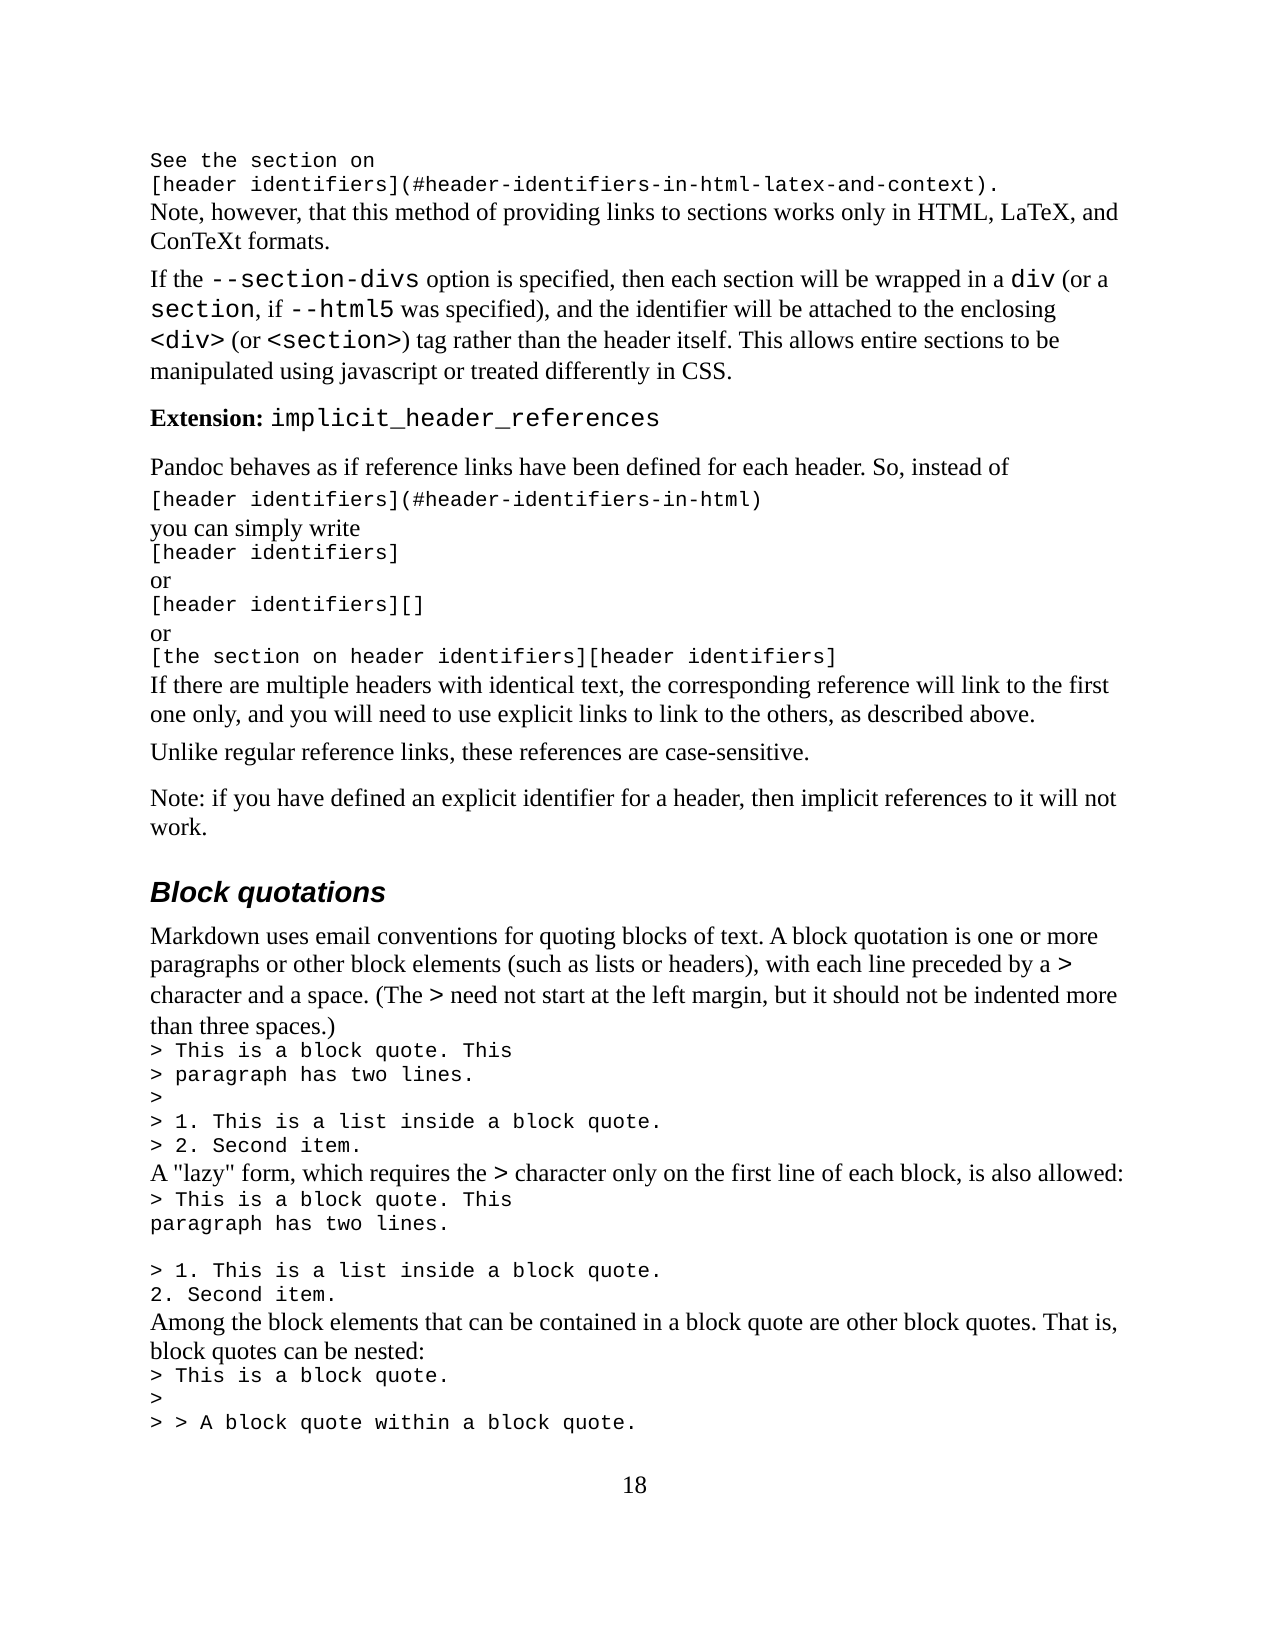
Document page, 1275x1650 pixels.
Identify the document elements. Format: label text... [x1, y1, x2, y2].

text Markdown uses email conventions for quoting blocks of text. A block quotation is one or more paragraphs or other block elements (such as lists or headers), with each line preceded by a > character and a space. (The > need not start at the left margin, but it should not be indented more than three spaces.) [150, 921, 1125, 1040]
text [header identifiers](#header-identifiers-in-html-latex-and-context). [150, 174, 1125, 197]
text If the --section-divs option is specified, then each section will be wrapped in a div (or a section, if --html5 was specified), and the identifier will be attached to the enclosing <div> (or <section>) tag rather than the header itself. This allows entire sections to be manipulated using javascript or treated differently in CSS. [150, 264, 1125, 385]
text [header identifiers][] [150, 594, 1125, 618]
text > [150, 1388, 1125, 1412]
text 2. Second item. [150, 1284, 1125, 1307]
text > paragraph has two lines. [150, 1064, 1125, 1087]
text A "lazy" form, which requires the > character only on the first line of each block, is also allowed: [150, 1158, 1125, 1189]
text [header identifiers] [150, 542, 1125, 565]
text > > A block quote within a block quote. [150, 1412, 1125, 1436]
text > This is a block quote. [150, 1365, 1125, 1388]
text Pandoc behaves as if reference links have been defined for each header. So, instead of [150, 452, 1125, 480]
text > This is a block quote. This [150, 1040, 1125, 1064]
text > 2. Second item. [150, 1134, 1125, 1158]
text Note, however, that this method of providing links to sections works only in HTML, LaTeX, and ConTeXt formats. [150, 197, 1125, 255]
text or [150, 565, 1125, 594]
text Note: if you have defined an explicit identifier for a header, then implicit references to it will not work. [150, 783, 1125, 841]
text Extension: implicit_header_references [150, 403, 1125, 434]
text [the section on header identifiers][header identifiers] [150, 647, 1125, 670]
text paragraph has two lines. [150, 1213, 1125, 1236]
text If there are multiple headers with identical text, the corresponding reference will link to the first one only, and you will need to use explicit links to link to the others, as described above. [150, 670, 1125, 728]
text [header identifiers](#header-identifiers-in-html) [150, 489, 1125, 513]
text > 1. This is a list inside a block quote. [150, 1260, 1125, 1284]
text Among the block elements that can be contained in a block quote are other block quotes. That is, block quotes can be nested: [150, 1307, 1125, 1365]
text or [150, 618, 1125, 647]
text > 1. This is a list inside a block quote. [150, 1111, 1125, 1134]
text > [150, 1087, 1125, 1111]
text Unlike regular reference links, these references are case-sensitive. [150, 737, 1125, 765]
text > This is a block quote. This [150, 1189, 1125, 1213]
text See the section on [150, 150, 1125, 174]
subtitle Block quotations [150, 875, 1125, 908]
text you can simply write [150, 513, 1125, 542]
